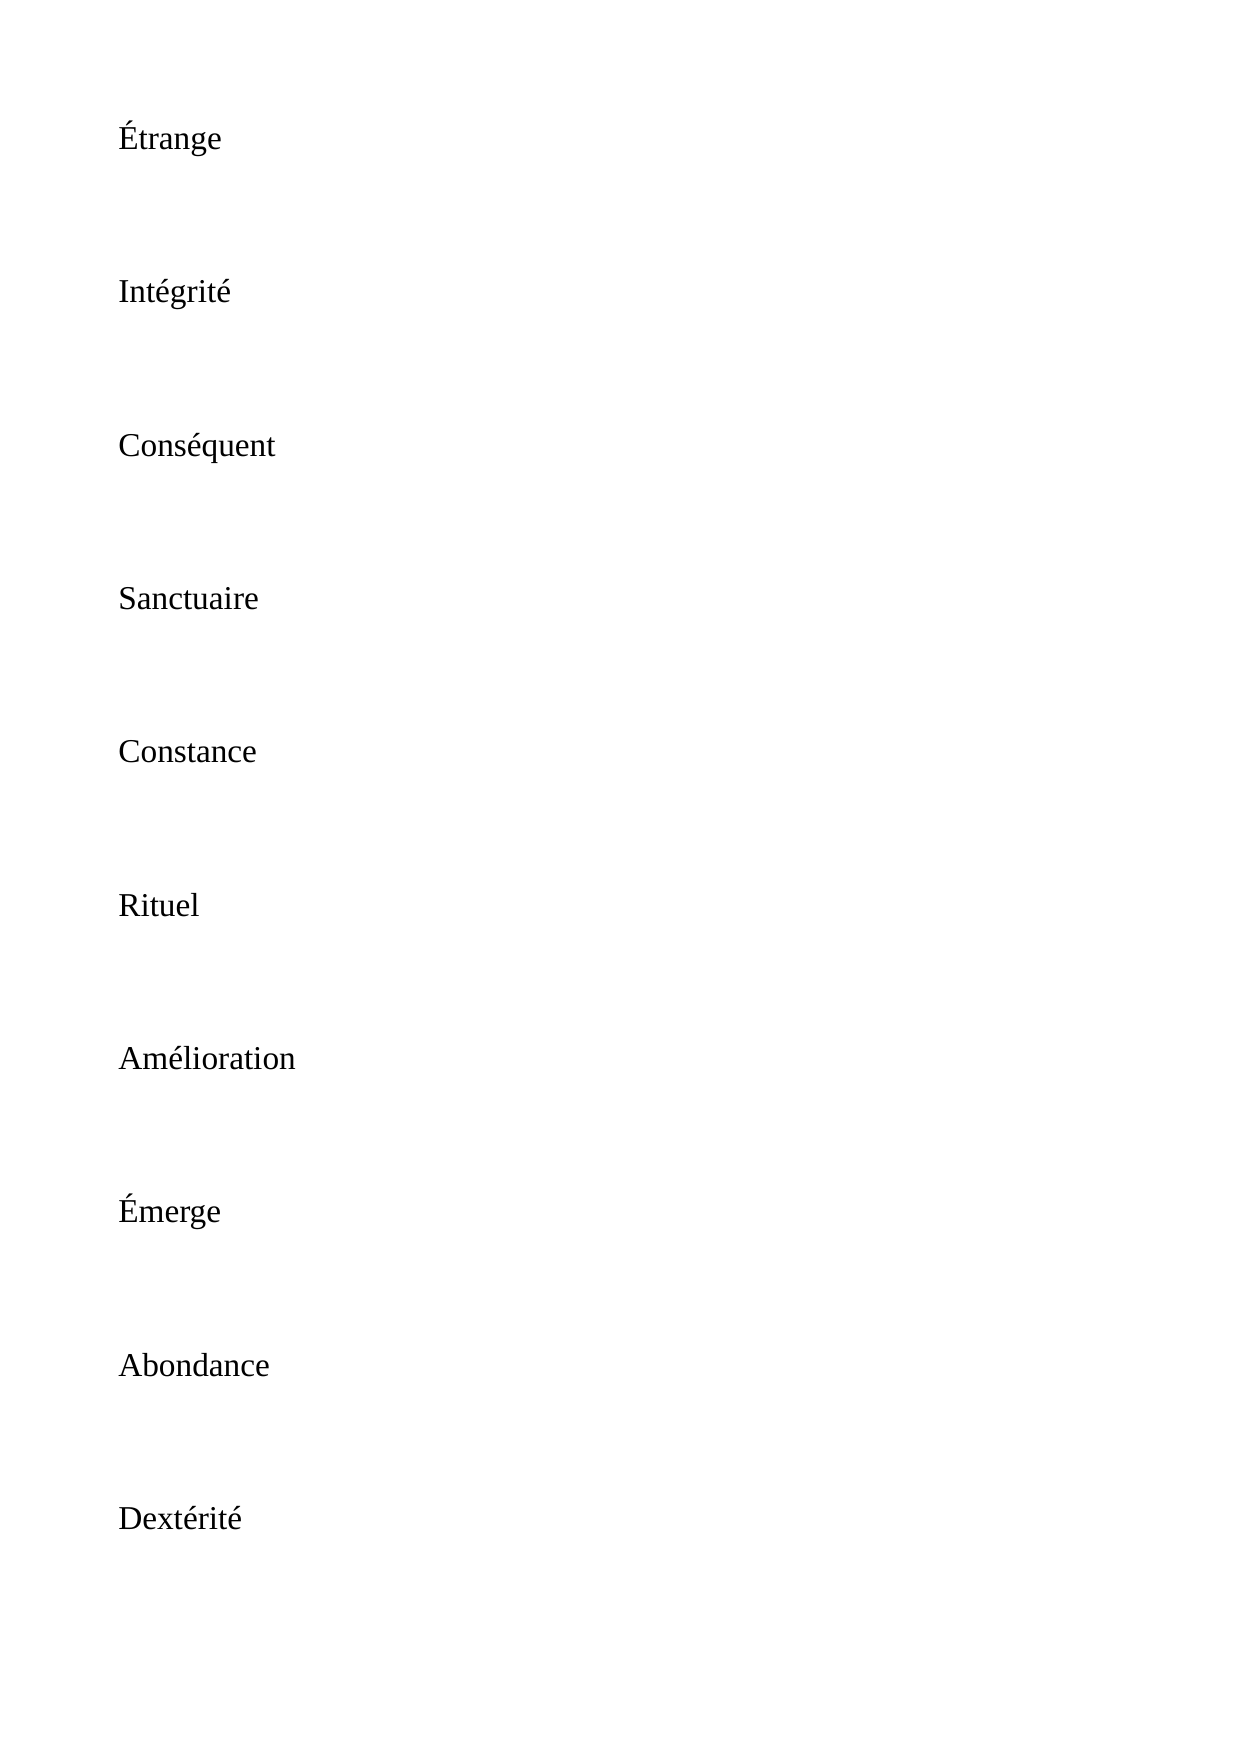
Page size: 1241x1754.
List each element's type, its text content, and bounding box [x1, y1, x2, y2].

text Conséquent [118, 425, 1122, 463]
text Constance [118, 731, 1122, 770]
text Dextérité [118, 1498, 1122, 1536]
text Intégrité [118, 271, 1122, 310]
text Amélioration [118, 1038, 1122, 1076]
text Étrange [118, 118, 1122, 156]
text Sanctuaire [118, 578, 1122, 616]
text Émerge [118, 1191, 1122, 1230]
text Abondance [118, 1345, 1122, 1383]
text Rituel [118, 885, 1122, 923]
